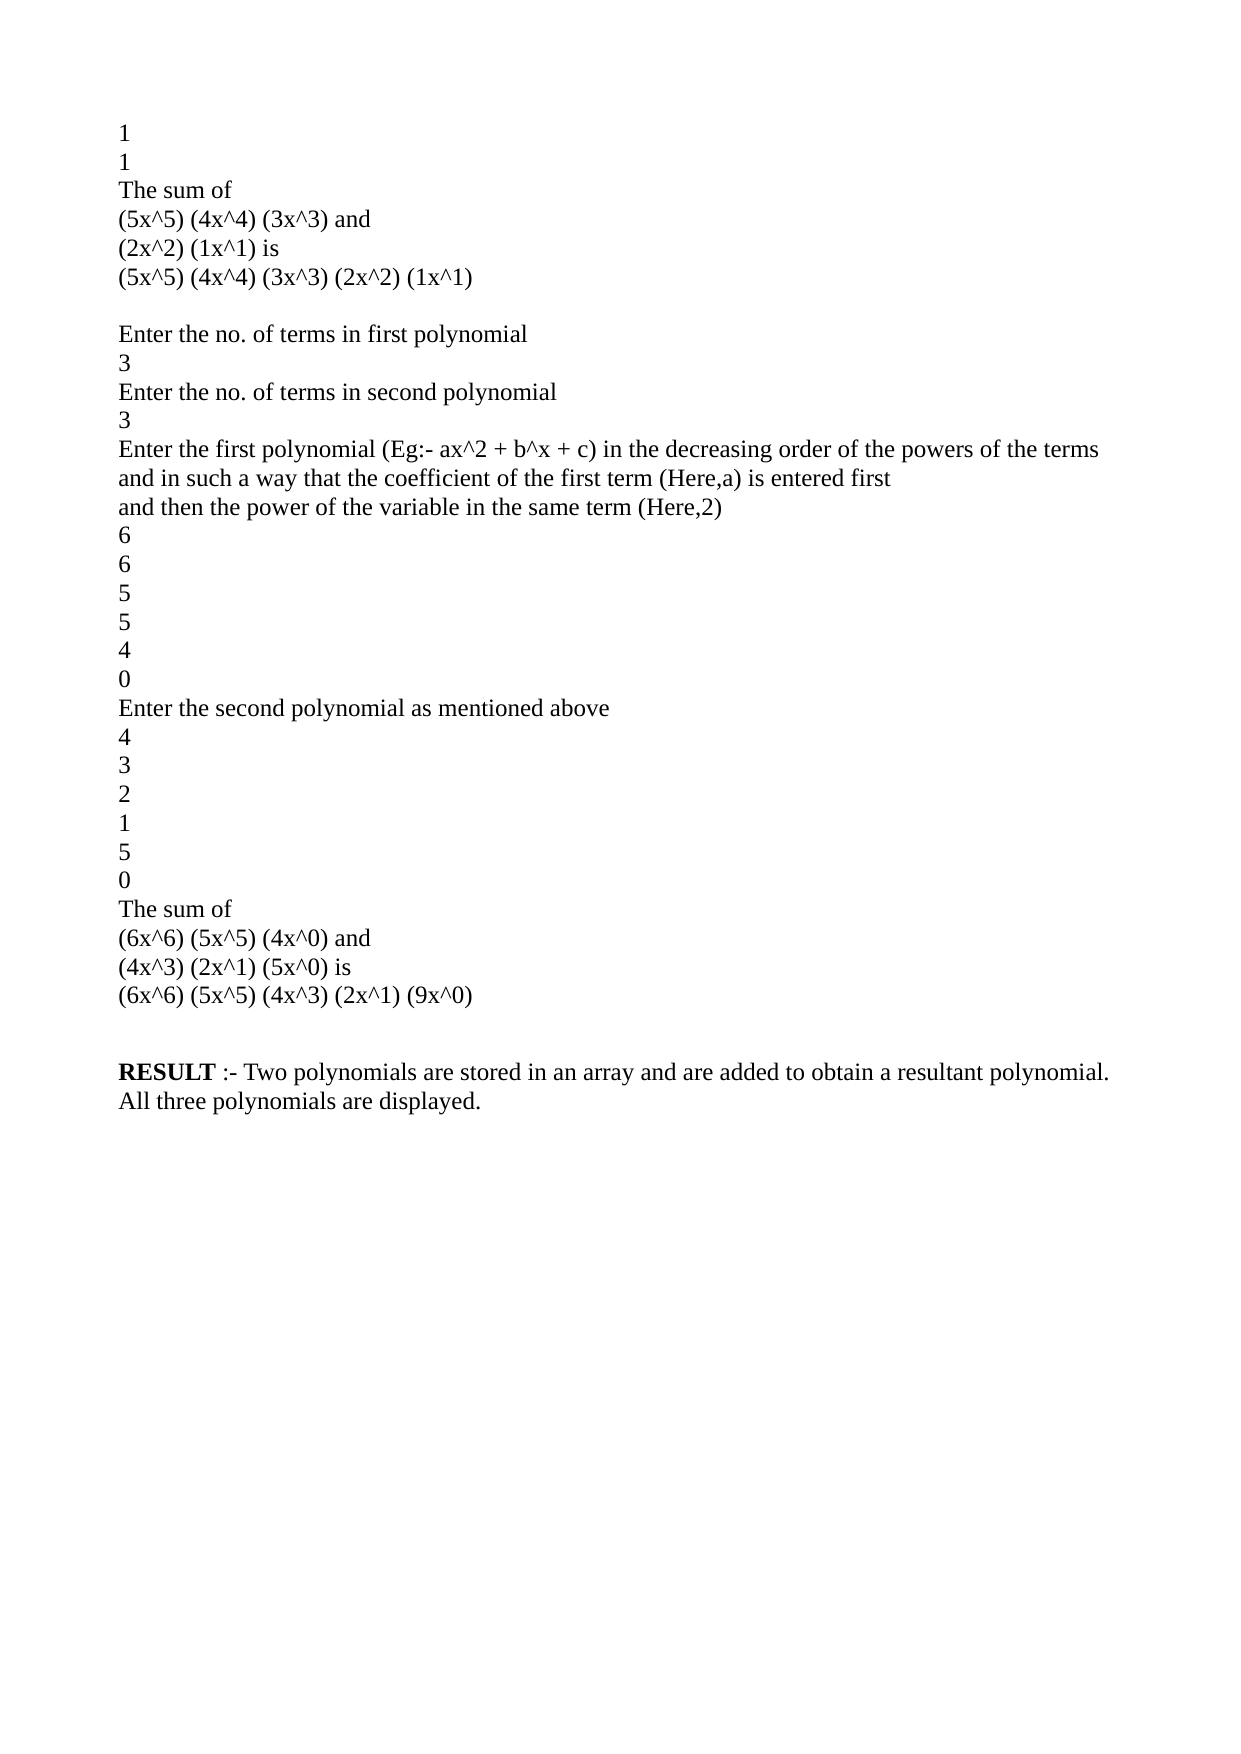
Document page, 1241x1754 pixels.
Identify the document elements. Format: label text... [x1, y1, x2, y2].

text (2x^2) (1x^1) is [118, 233, 1122, 262]
text 5 [118, 578, 1122, 607]
text Enter the no. of terms in first polynomial [118, 319, 1122, 348]
text 5 [118, 607, 1122, 636]
text (6x^6) (5x^5) (4x^0) and [118, 923, 1122, 952]
text (5x^5) (4x^4) (3x^3) (2x^2) (1x^1) [118, 262, 1122, 291]
text 4 [118, 636, 1122, 664]
text 0 [118, 664, 1122, 693]
text The sum of [118, 176, 1122, 204]
text and in such a way that the coefficient of the first term (Here,a) is entered first [118, 463, 1122, 492]
text 1 [118, 147, 1122, 176]
text 6 [118, 549, 1122, 578]
text 1 [118, 118, 1122, 147]
text (6x^6) (5x^5) (4x^3) (2x^1) (9x^0) [118, 981, 1122, 1009]
text 2 [118, 779, 1122, 808]
text Enter the no. of terms in second polynomial [118, 377, 1122, 406]
text 3 [118, 751, 1122, 779]
text 3 [118, 348, 1122, 377]
text RESULT :- Two polynomials are stored in an array and are added to obtain a resultant polynomial. All three polynomials are displayed. [118, 1057, 1122, 1114]
text Enter the first polynomial (Eg:- ax^2 + b^x + c) in the decreasing order of the powers of the terms [118, 434, 1122, 463]
text 4 [118, 722, 1122, 751]
text Enter the second polynomial as mentioned above [118, 693, 1122, 722]
text (4x^3) (2x^1) (5x^0) is [118, 952, 1122, 981]
text and then the power of the variable in the same term (Here,2) [118, 492, 1122, 521]
text 0 [118, 866, 1122, 894]
text The sum of [118, 894, 1122, 923]
text 1 [118, 808, 1122, 837]
text (5x^5) (4x^4) (3x^3) and [118, 204, 1122, 233]
text 3 [118, 406, 1122, 434]
text 6 [118, 521, 1122, 549]
text 5 [118, 837, 1122, 866]
